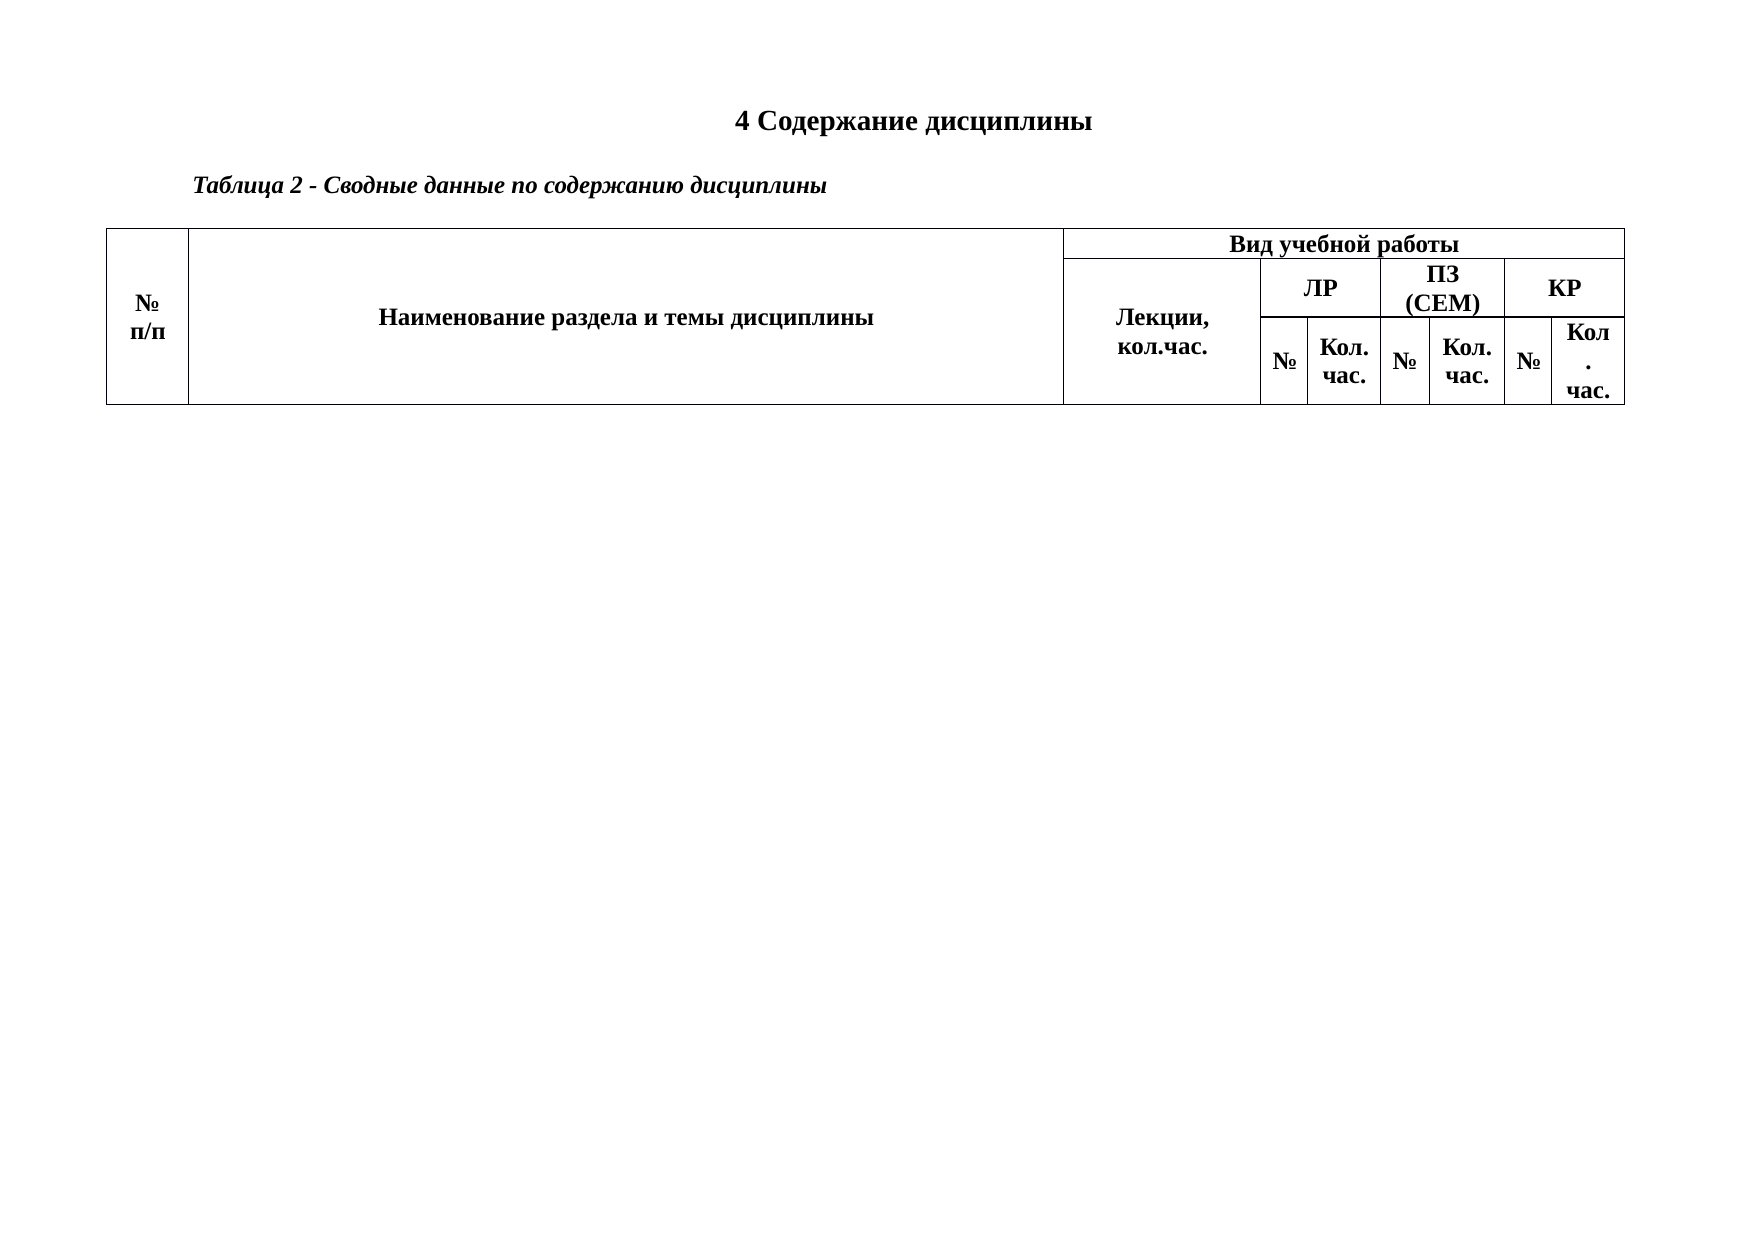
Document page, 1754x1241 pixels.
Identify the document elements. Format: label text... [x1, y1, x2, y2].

text Таблица 2 - Сводные данные по содержанию дисциплины [118, 171, 1636, 199]
table_cell № [1261, 318, 1307, 404]
text 4 Содержание дисциплины [118, 103, 1636, 137]
table_cell Кол. час. [1552, 318, 1624, 404]
table_header № п/п [107, 229, 188, 404]
table_cell Лекции, кол.час. [1064, 259, 1260, 404]
table_header Вид учебной работы [1064, 229, 1624, 258]
table_cell № [1381, 318, 1429, 404]
table_cell ПЗ (СЕМ) [1381, 259, 1504, 316]
table_cell № [1505, 318, 1551, 404]
table_cell Кол. час. [1308, 318, 1380, 404]
table_cell КР [1505, 259, 1624, 316]
table_cell Кол. час. [1430, 318, 1504, 404]
table_cell ЛР [1261, 259, 1380, 316]
table_header Наименование раздела и темы дисциплины [189, 229, 1063, 404]
